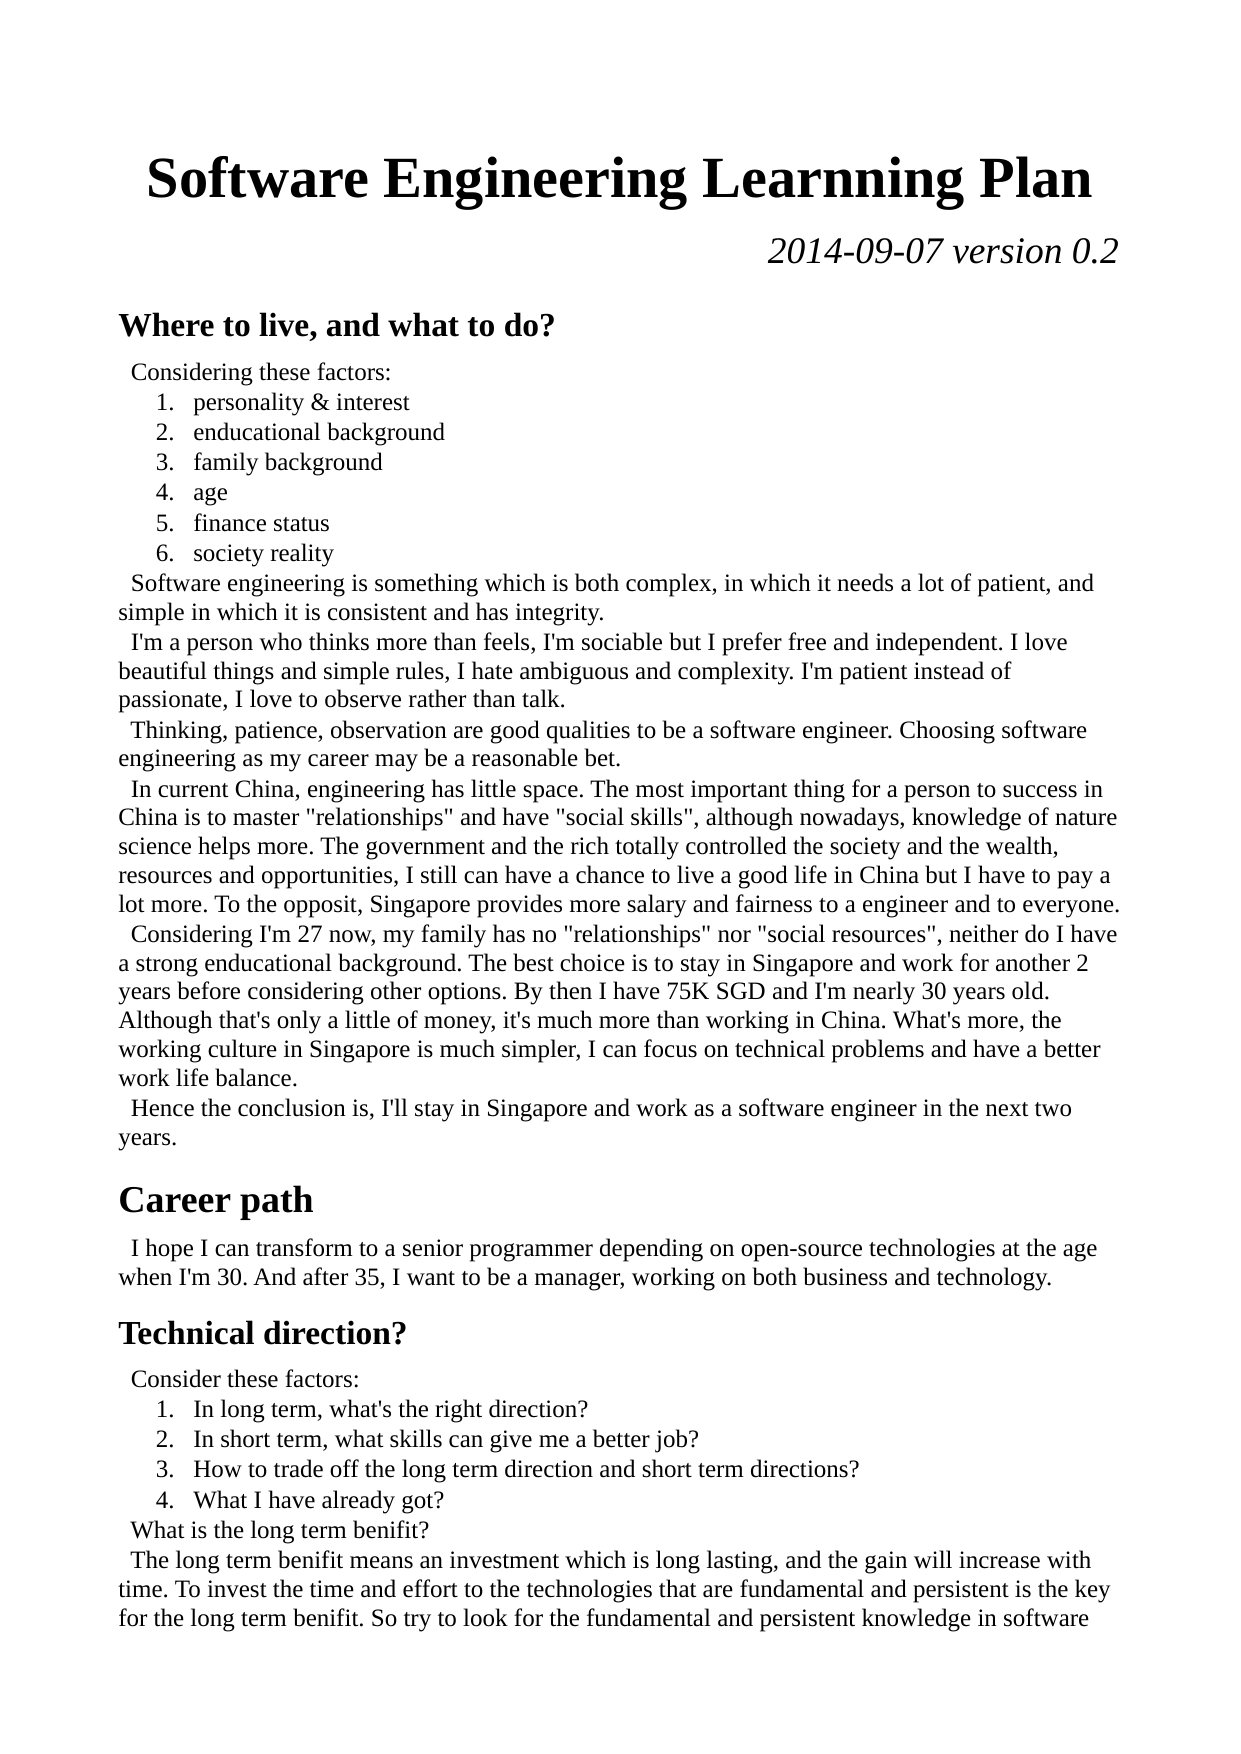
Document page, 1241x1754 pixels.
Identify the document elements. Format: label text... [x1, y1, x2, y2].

list What I have already got? [156, 1485, 1122, 1513]
text I hope I can transform to a senior programmer depending on open-source technologies at the age when I'm 30. And after 35, I want to be a manager, working on both business and technology. [118, 1233, 1122, 1290]
list personality & interest [156, 387, 1122, 416]
text Considering I'm 27 now, my family has no "relationships" nor "social resources", neither do I have a strong enducational background. The best choice is to stay in Singapore and work for another 2 years before considering other options. By then I have 75K SGD and I'm nearly 30 years old. Although that's only a little of money, it's much more than working in China. What's more, the working culture in Singapore is much simpler, I can focus on technical problems and have a better work life balance. [118, 919, 1122, 1091]
list finance status [156, 508, 1122, 536]
list age [156, 477, 1122, 506]
text Considering these factors: [118, 357, 1122, 385]
list In long term, what's the right direction? [156, 1394, 1122, 1423]
text Software engineering is something which is both complex, in which it needs a lot of patient, and simple in which it is consistent and has integrity. [118, 568, 1122, 626]
subtitle Technical direction? [118, 1313, 1122, 1351]
text The long term benifit means an investment which is long lasting, and the gain will increase with time. To invest the time and effort to the technologies that are fundamental and persistent is the key for the long term benifit. So try to look for the fundamental and persistent knowledge in software [118, 1545, 1122, 1631]
subtitle Career path [118, 1177, 1122, 1220]
title Software Engineering Learnning Plan [118, 143, 1122, 210]
list family background [156, 447, 1122, 476]
list How to trade off the long term direction and short term directions? [156, 1454, 1122, 1483]
list In short term, what skills can give me a better job? [156, 1424, 1122, 1453]
text I'm a person who thinks more than feels, I'm sociable but I prefer free and independent. I love beautiful things and simple rules, I hate ambiguous and complexity. I'm patient instead of passionate, I love to observe rather than talk. [118, 627, 1122, 713]
text Hence the conclusion is, I'll stay in Singapore and work as a software engineer in the next two years. [118, 1093, 1122, 1150]
text Thinking, patience, observation are good qualities to be a software engineer. Choosing software engineering as my career may be a reasonable bet. [118, 715, 1122, 772]
list enducational background [156, 417, 1122, 446]
text In current China, engineering has little space. The most important thing for a person to success in China is to master "relationships" and have "social skills", although nowadays, knowledge of nature science helps more. The government and the rich totally controlled the society and the wealth, resources and opportunities, I still can have a chance to live a good life in China but I have to pay a lot more. To the opposit, Singapore provides more salary and fairness to a engineer and to everyone. [118, 774, 1122, 917]
text What is the long term benifit? [118, 1515, 1122, 1544]
list society reality [156, 538, 1122, 567]
subtitle Where to live, and what to do? [118, 305, 1122, 344]
text Consider these factors: [118, 1364, 1122, 1393]
subtitle 2014-09-07 version 0.2 [118, 229, 1122, 272]
